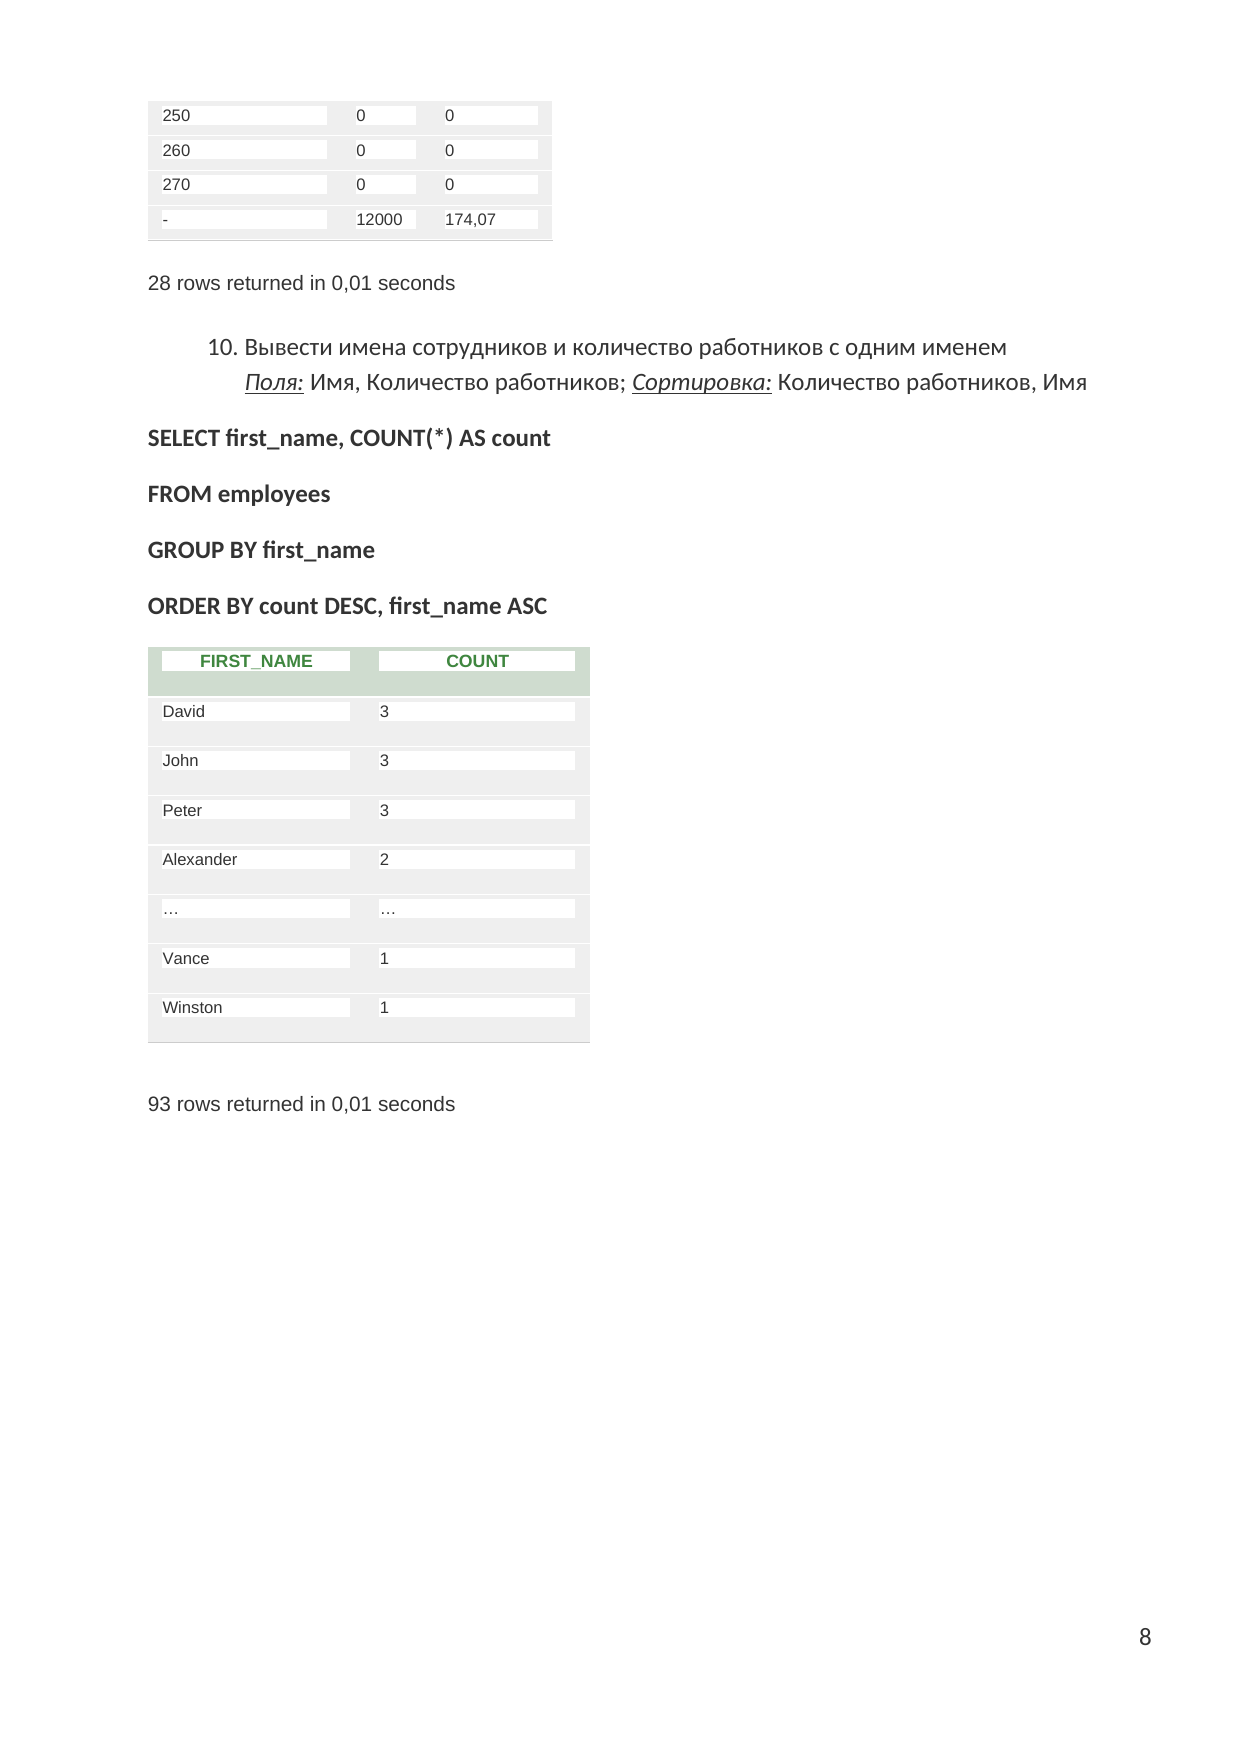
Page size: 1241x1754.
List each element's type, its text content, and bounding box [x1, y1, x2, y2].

text GROUP BY first_name [148, 534, 1152, 564]
table_cell 270 [148, 171, 341, 205]
table_cell 1 [365, 994, 590, 1042]
table_cell 1 [365, 944, 590, 993]
table_cell 0 [430, 171, 552, 205]
table_cell 0 [341, 171, 430, 205]
table_cell 0 [341, 101, 430, 135]
table_cell 250 [148, 101, 341, 135]
text FROM employees [148, 478, 1152, 509]
table_cell Winston [148, 994, 365, 1042]
table_cell Alexander [148, 846, 365, 894]
table_cell Vance [148, 944, 365, 993]
table_cell … [365, 895, 590, 943]
text ORDER BY count DESC, first_name ASC [148, 590, 1152, 620]
table_cell John [148, 747, 365, 795]
table_cell 174,07 [430, 206, 552, 239]
table_cell 0 [341, 136, 430, 170]
table_cell … [148, 895, 365, 943]
table_header FIRST_NAME [148, 647, 365, 696]
table_header COUNT [365, 647, 590, 696]
table_cell 0 [430, 136, 552, 170]
table_cell - [148, 206, 341, 239]
list Вывести имена сотрудников и количество работников с одним именем Поля: Имя, Количество работников; Сортировка: Количество работников, Имя [207, 332, 1152, 397]
table_cell 3 [365, 698, 590, 746]
table_cell David [148, 698, 365, 746]
table_cell 0 [430, 101, 552, 135]
table_cell 2 [365, 846, 590, 894]
table_cell 12000 [341, 206, 430, 239]
table_cell 3 [365, 747, 590, 795]
table_cell 3 [365, 796, 590, 844]
table_cell Peter [148, 796, 365, 844]
text SELECT first_name, COUNT(*) AS count [148, 422, 1152, 453]
table_cell 260 [148, 136, 341, 170]
